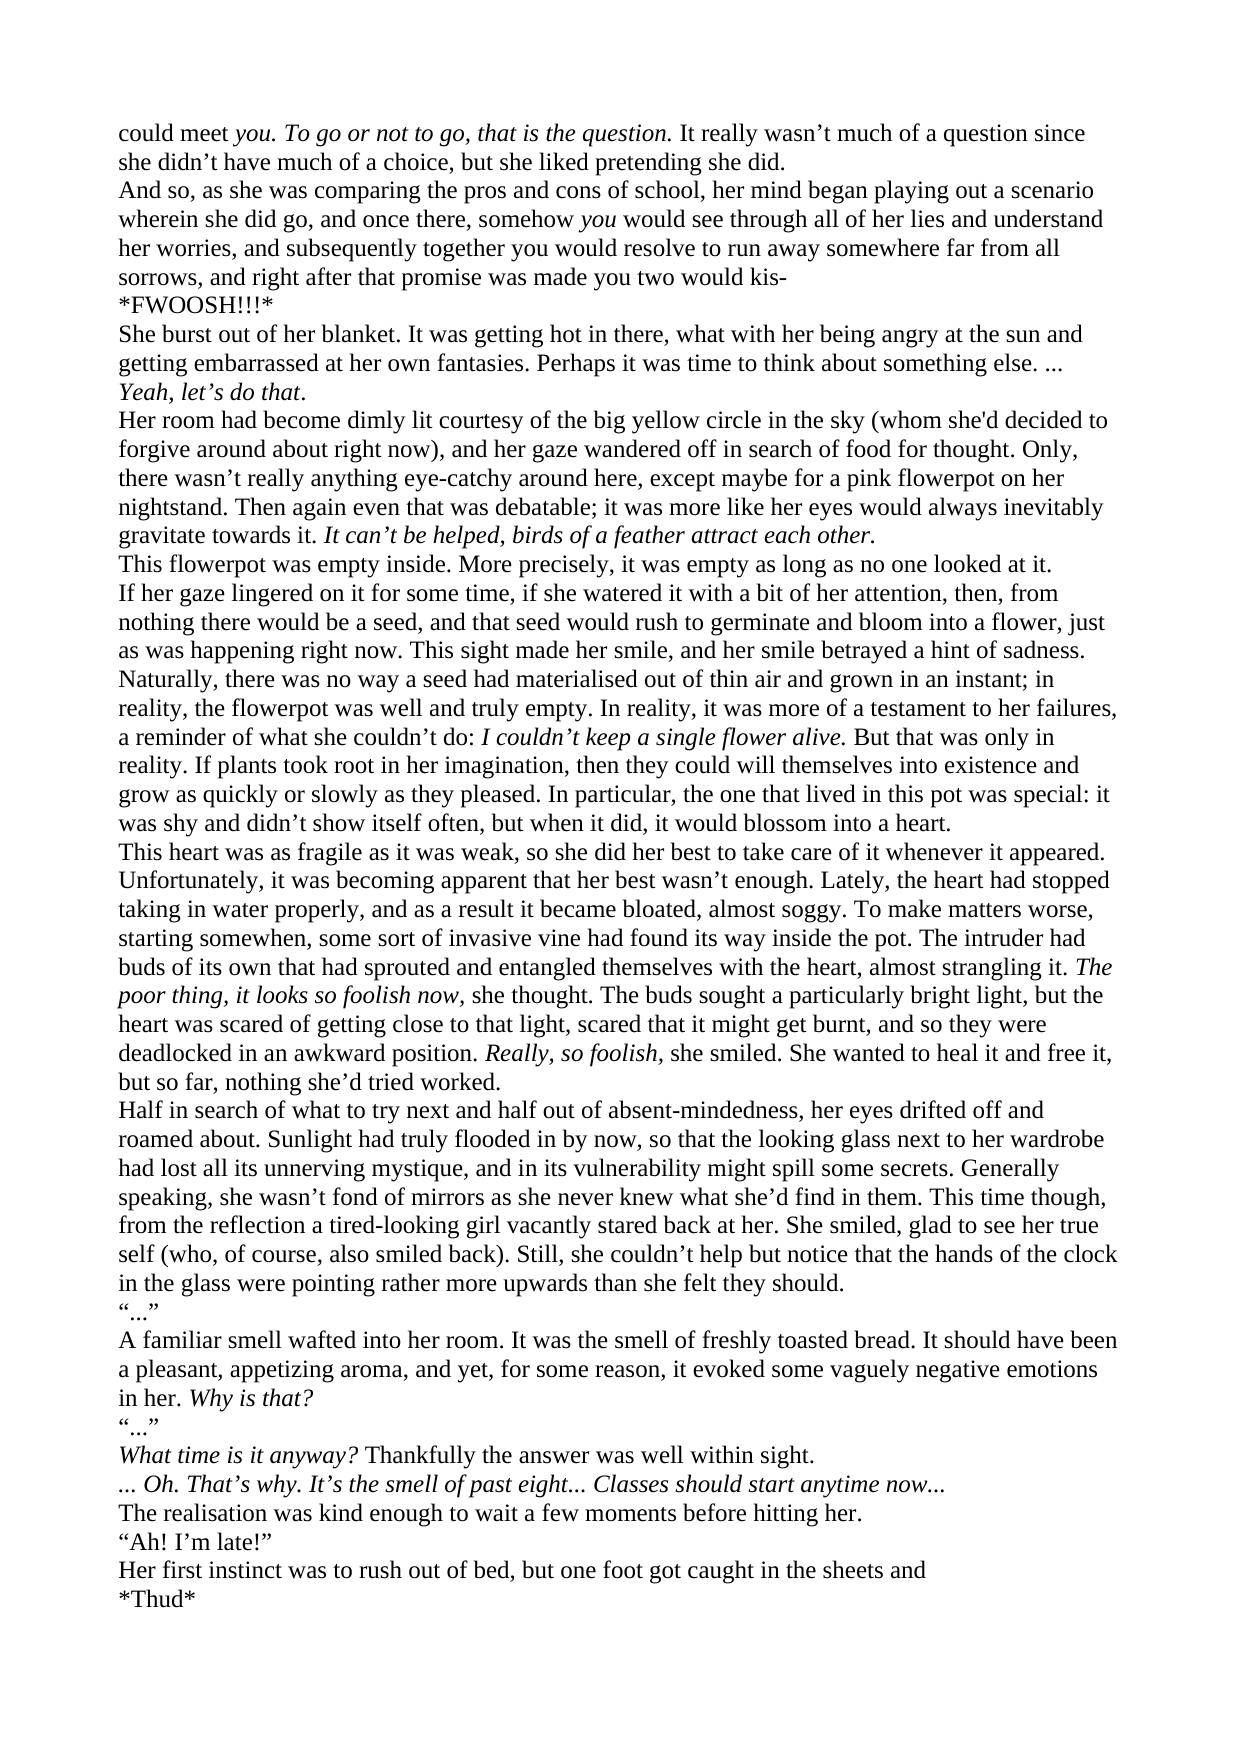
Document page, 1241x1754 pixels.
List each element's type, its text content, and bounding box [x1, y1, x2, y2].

text Her room had become dimly lit courtesy of the big yellow circle in the sky (whom she'd decided to forgive around about right now), and her gaze wandered off in search of food for thought. Only, there wasn’t really anything eye-catchy around here, except maybe for a pink flowerpot on her nightstand. Then again even that was debatable; it was more like her eyes would always inevitably gravitate towards it. It can’t be helped, birds of a feather attract each other. [118, 406, 1122, 549]
text “...” [118, 1297, 1122, 1326]
text Naturally, there was no way a seed had materialised out of thin air and grown in an instant; in reality, the flowerpot was well and truly empty. In reality, it was more of a testament to her failures, a reminder of what she couldn’t do: I couldn’t keep a single flower alive. But that was only in reality. If plants took root in her imagination, then they could will themselves into existence and grow as quickly or slowly as they pleased. In particular, the one that lived in this pot was special: it was shy and didn’t show itself often, but when it did, it would blossom into a heart. [118, 664, 1122, 837]
text could meet you. To go or not to go, that is the question. It really wasn’t much of a question since she didn’t have much of a choice, but she liked pretending she did. [118, 118, 1122, 176]
text A familiar smell wafted into her room. It was the smell of freshly toasted bread. It should have been a pleasant, appetizing aroma, and yet, for some reason, it evoked some vaguely negative emotions in her. Why is that? [118, 1326, 1122, 1412]
text She burst out of her blanket. It was getting hot in there, what with her being angry at the sun and getting embarrassed at her own fantasies. Perhaps it was time to think about something else. ... Yeah, let’s do that. [118, 319, 1122, 406]
text *FWOOSH!!!* [118, 291, 1122, 319]
text Her first instinct was to rush out of bed, but one foot got caught in the sheets and [118, 1556, 1122, 1584]
text *Thud* [118, 1584, 1122, 1613]
text “...” [118, 1412, 1122, 1441]
text ... Oh. That’s why. It’s the smell of past eight... Classes should start anytime now... [118, 1469, 1122, 1498]
text If her gaze lingered on it for some time, if she watered it with a bit of her attention, then, from nothing there would be a seed, and that seed would rush to germinate and bloom into a flower, just as was happening right now. This sight made her smile, and her smile betrayed a hint of sadness. [118, 578, 1122, 664]
text This heart was as fragile as it was weak, so she did her best to take care of it whenever it appeared. Unfortunately, it was becoming apparent that her best wasn’t enough. Lately, the heart had stopped taking in water properly, and as a result it became bloated, almost soggy. To make matters worse, starting somewhen, some sort of invasive vine had found its way inside the pot. The intruder had buds of its own that had sprouted and entangled themselves with the heart, almost strangling it. The poor thing, it looks so foolish now, she thought. The buds sought a particularly bright light, but the heart was scared of getting close to that light, scared that it might get burnt, and so they were deadlocked in an awkward position. Really, so foolish, she smiled. She wanted to heal it and free it, but so far, nothing she’d tried worked. [118, 837, 1122, 1096]
text What time is it anyway? Thankfully the answer was well within sight. [118, 1441, 1122, 1469]
text And so, as she was comparing the pros and cons of school, her mind began playing out a scenario wherein she did go, and once there, somehow you would see through all of her lies and understand her worries, and subsequently together you would resolve to run away somewhere far from all sorrows, and right after that promise was made you two would kis- [118, 176, 1122, 291]
text Half in search of what to try next and half out of absent-mindedness, her eyes drifted off and roamed about. Sunlight had truly flooded in by now, so that the looking glass next to her wardrobe had lost all its unnerving mystique, and in its vulnerability might spill some secrets. Generally speaking, she wasn’t fond of mirrors as she never knew what she’d find in them. This time though, from the reflection a tired-looking girl vacantly stared back at her. She smiled, glad to see her true self (who, of course, also smiled back). Still, she couldn’t help but notice that the hands of the clock in the glass were pointing rather more upwards than she felt they should. [118, 1096, 1122, 1297]
text This flowerpot was empty inside. More precisely, it was empty as long as no one looked at it. [118, 549, 1122, 578]
text “Ah! I’m late!” [118, 1527, 1122, 1556]
text The realisation was kind enough to wait a few moments before hitting her. [118, 1498, 1122, 1527]
